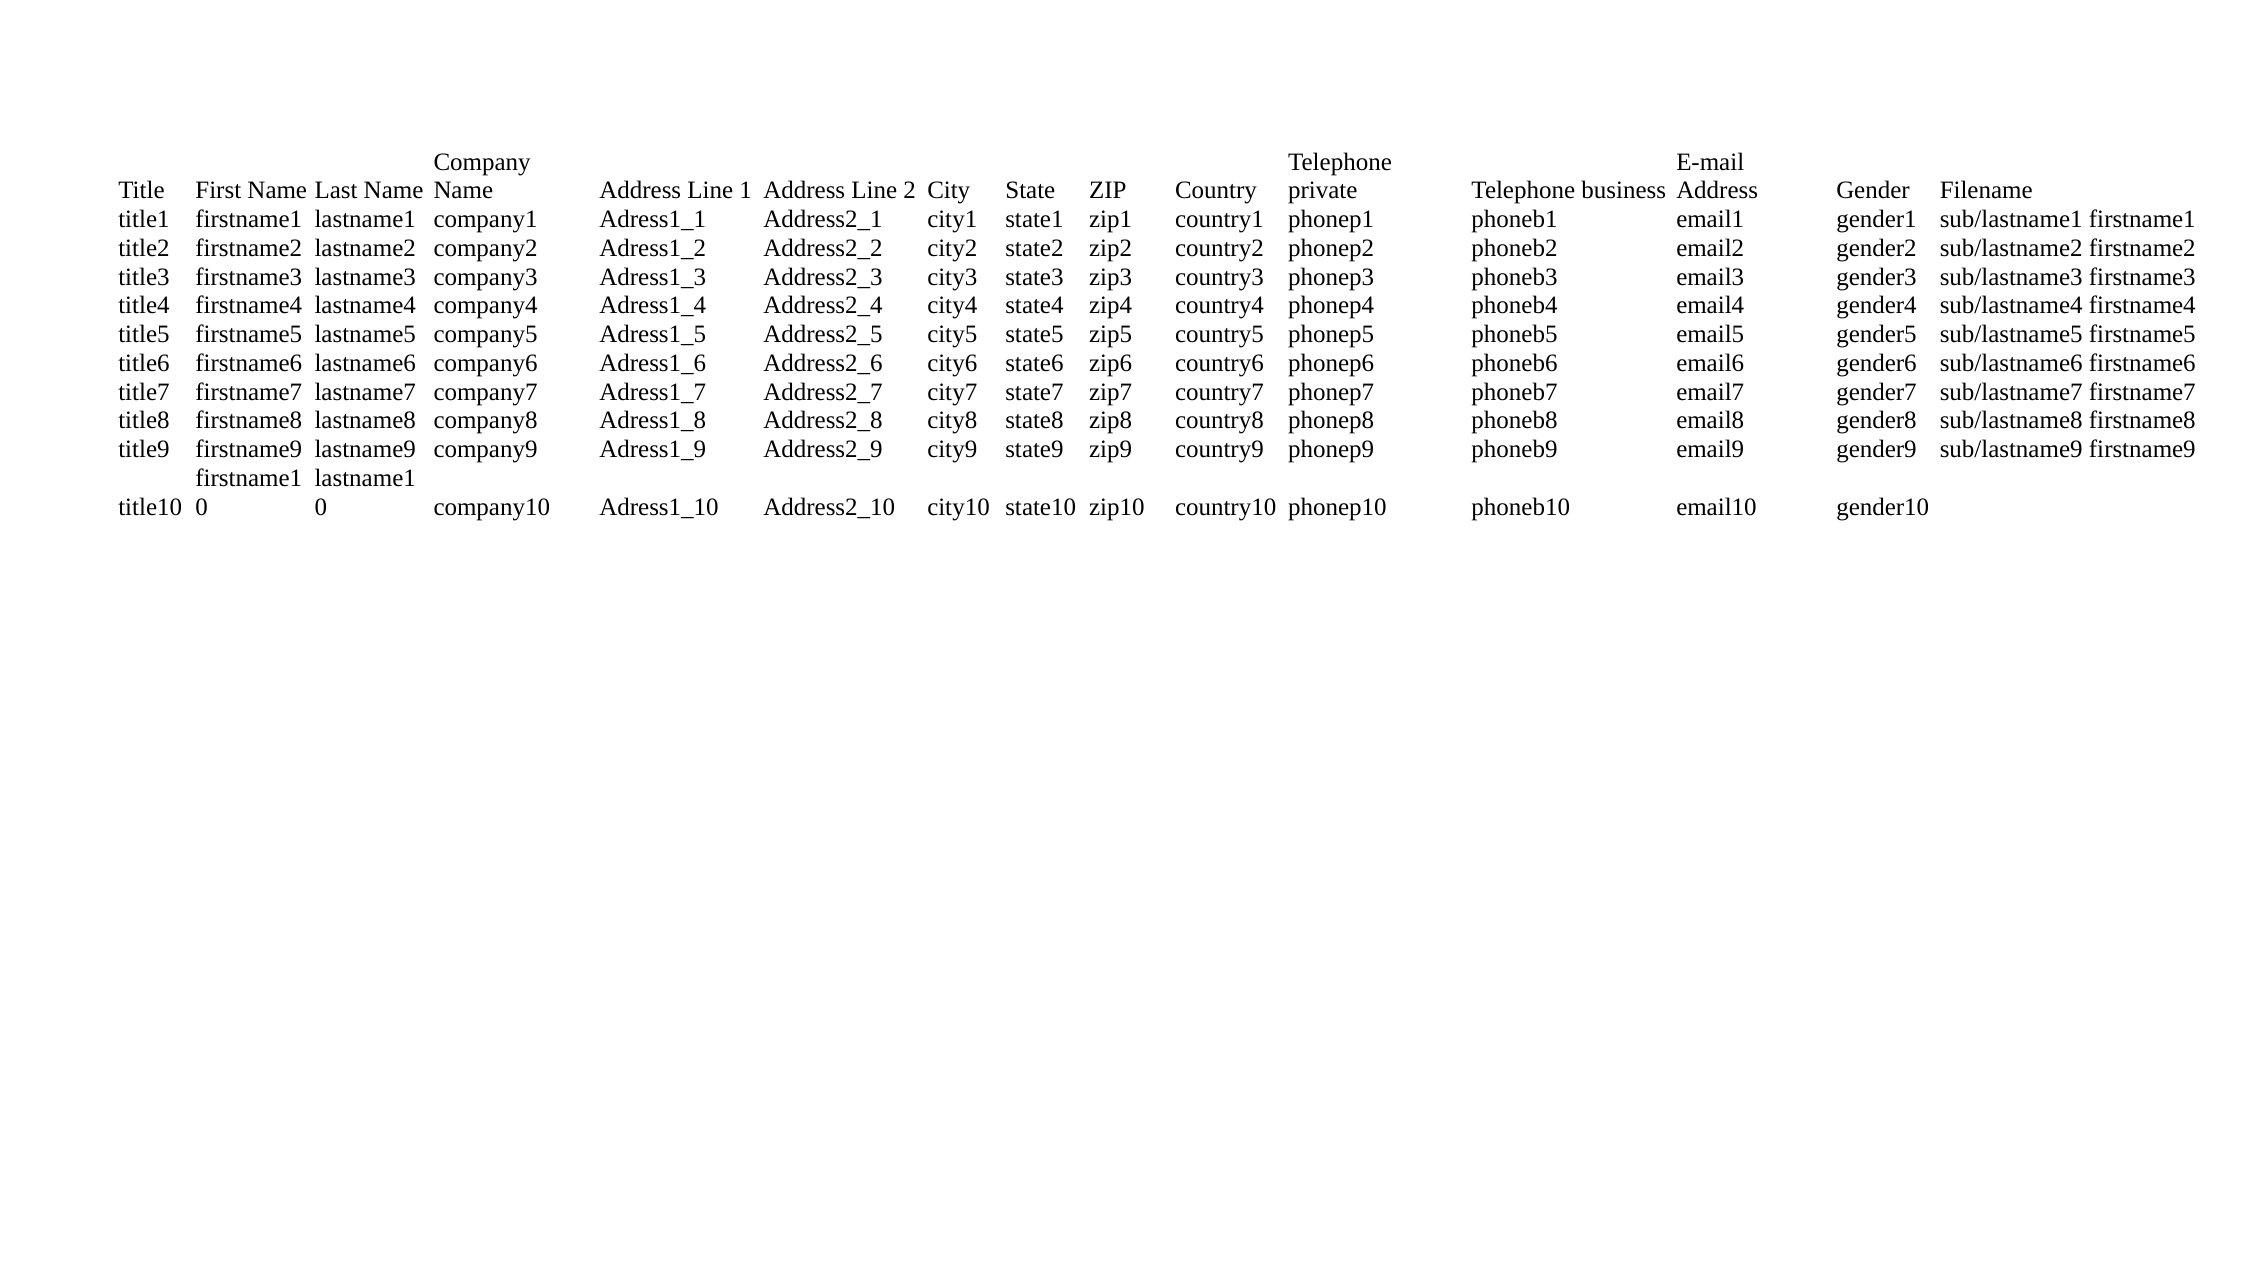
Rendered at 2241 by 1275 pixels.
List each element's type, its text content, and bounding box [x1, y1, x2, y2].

table_header City [924, 147, 1002, 204]
table_cell city2 [924, 233, 1002, 262]
table_cell country1 [1172, 204, 1285, 233]
table_cell email6 [1673, 348, 1833, 377]
table_cell gender9 [1833, 434, 1936, 463]
table_cell gender4 [1833, 291, 1936, 319]
table_header Telephone business [1468, 147, 1673, 204]
table_cell Address2_3 [760, 262, 924, 291]
table_cell firstname6 [192, 348, 311, 377]
table_cell phoneb4 [1468, 291, 1673, 319]
table_cell Adress1_7 [596, 377, 760, 406]
table_cell lastname9 [311, 434, 430, 463]
table_cell city3 [924, 262, 1002, 291]
table_header Title [115, 147, 192, 204]
table_cell phoneb10 [1468, 463, 1673, 521]
table_cell company6 [430, 348, 596, 377]
table_cell country3 [1172, 262, 1285, 291]
table_cell phonep10 [1285, 463, 1468, 521]
table_cell lastname2 [311, 233, 430, 262]
table_cell sub/lastname8 firstname8 [1936, 406, 2217, 434]
table_cell company2 [430, 233, 596, 262]
table_cell firstname9 [192, 434, 311, 463]
table_cell Adress1_4 [596, 291, 760, 319]
table_cell phoneb8 [1468, 406, 1673, 434]
table_cell Adress1_1 [596, 204, 760, 233]
table_cell sub/lastname5 firstname5 [1936, 319, 2217, 348]
table_header Address Line 1 [596, 147, 760, 204]
table_cell gender7 [1833, 377, 1936, 406]
table_cell firstname8 [192, 406, 311, 434]
table_cell Adress1_9 [596, 434, 760, 463]
table_cell title10 [115, 463, 192, 521]
table_cell phonep7 [1285, 377, 1468, 406]
table_cell phonep2 [1285, 233, 1468, 262]
table_cell company4 [430, 291, 596, 319]
table_cell email3 [1673, 262, 1833, 291]
table_cell phoneb2 [1468, 233, 1673, 262]
table_cell zip9 [1086, 434, 1172, 463]
table_cell phonep8 [1285, 406, 1468, 434]
table_header First Name [192, 147, 311, 204]
table_cell sub/lastname4 firstname4 [1936, 291, 2217, 319]
table_header ZIP [1086, 147, 1172, 204]
table_cell Adress1_2 [596, 233, 760, 262]
table_cell city7 [924, 377, 1002, 406]
table_cell title2 [115, 233, 192, 262]
table_cell Adress1_8 [596, 406, 760, 434]
table_cell email9 [1673, 434, 1833, 463]
table_cell sub/lastname1 firstname1 [1936, 204, 2217, 233]
table_cell city6 [924, 348, 1002, 377]
table_cell country2 [1172, 233, 1285, 262]
table_cell state7 [1002, 377, 1086, 406]
table_cell phonep3 [1285, 262, 1468, 291]
table_cell zip10 [1086, 463, 1172, 521]
table_cell Address2_1 [760, 204, 924, 233]
table_cell phoneb3 [1468, 262, 1673, 291]
table_cell firstname4 [192, 291, 311, 319]
table_cell phonep6 [1285, 348, 1468, 377]
table_cell lastname8 [311, 406, 430, 434]
table_cell lastname10 [311, 463, 430, 521]
table_cell Address2_4 [760, 291, 924, 319]
table_cell Address2_2 [760, 233, 924, 262]
table_cell zip2 [1086, 233, 1172, 262]
table_cell state6 [1002, 348, 1086, 377]
table_cell Adress1_3 [596, 262, 760, 291]
table_cell phoneb9 [1468, 434, 1673, 463]
table_header E-mail Address [1673, 147, 1833, 204]
table_cell zip6 [1086, 348, 1172, 377]
table_cell title1 [115, 204, 192, 233]
table_cell gender1 [1833, 204, 1936, 233]
table_cell city4 [924, 291, 1002, 319]
table_cell country10 [1172, 463, 1285, 521]
table_cell zip1 [1086, 204, 1172, 233]
table_cell lastname7 [311, 377, 430, 406]
table_cell lastname6 [311, 348, 430, 377]
table_cell company1 [430, 204, 596, 233]
table_cell company8 [430, 406, 596, 434]
table_cell country8 [1172, 406, 1285, 434]
table_cell title4 [115, 291, 192, 319]
table_cell company9 [430, 434, 596, 463]
table_cell state10 [1002, 463, 1086, 521]
table_cell gender10 [1833, 463, 2217, 521]
table_cell state2 [1002, 233, 1086, 262]
table_cell title9 [115, 434, 192, 463]
table_header Company Name [430, 147, 596, 204]
table_cell email8 [1673, 406, 1833, 434]
table_cell country9 [1172, 434, 1285, 463]
table_cell company5 [430, 319, 596, 348]
table_cell gender5 [1833, 319, 1936, 348]
table_cell email7 [1673, 377, 1833, 406]
table_cell gender6 [1833, 348, 1936, 377]
table_header Telephone private [1285, 147, 1468, 204]
table_cell country4 [1172, 291, 1285, 319]
table_cell lastname4 [311, 291, 430, 319]
table_cell Address2_6 [760, 348, 924, 377]
table_cell title6 [115, 348, 192, 377]
table_cell email1 [1673, 204, 1833, 233]
table_cell state8 [1002, 406, 1086, 434]
table_cell title5 [115, 319, 192, 348]
table_cell company3 [430, 262, 596, 291]
table_cell phonep5 [1285, 319, 1468, 348]
table_cell zip4 [1086, 291, 1172, 319]
table_cell city1 [924, 204, 1002, 233]
table_cell sub/lastname7 firstname7 [1936, 377, 2217, 406]
table_cell Address2_8 [760, 406, 924, 434]
table_cell Adress1_6 [596, 348, 760, 377]
table_header State [1002, 147, 1086, 204]
table_cell country6 [1172, 348, 1285, 377]
table_cell country5 [1172, 319, 1285, 348]
table_cell zip7 [1086, 377, 1172, 406]
table_header Address Line 2 [760, 147, 924, 204]
table_cell city8 [924, 406, 1002, 434]
table_cell Address2_7 [760, 377, 924, 406]
table_cell title7 [115, 377, 192, 406]
table_cell state1 [1002, 204, 1086, 233]
table_cell Adress1_10 [596, 463, 760, 521]
table_header Last Name [311, 147, 430, 204]
table_cell title8 [115, 406, 192, 434]
table_cell phonep9 [1285, 434, 1468, 463]
table_cell state5 [1002, 319, 1086, 348]
table_cell zip8 [1086, 406, 1172, 434]
table_cell email10 [1673, 463, 1833, 521]
table_cell state9 [1002, 434, 1086, 463]
table_cell city5 [924, 319, 1002, 348]
table_cell phoneb1 [1468, 204, 1673, 233]
table_cell Address2_9 [760, 434, 924, 463]
table_cell sub/lastname2 firstname2 [1936, 233, 2217, 262]
table_cell gender8 [1833, 406, 1936, 434]
table_cell Adress1_5 [596, 319, 760, 348]
table_cell city9 [924, 434, 1002, 463]
table_header Gender [1833, 147, 1936, 204]
table_cell phoneb5 [1468, 319, 1673, 348]
table_cell email4 [1673, 291, 1833, 319]
table_cell firstname5 [192, 319, 311, 348]
table_cell firstname3 [192, 262, 311, 291]
table_header Filename [1936, 147, 2217, 204]
table_cell gender3 [1833, 262, 1936, 291]
table_cell title3 [115, 262, 192, 291]
table_cell email2 [1673, 233, 1833, 262]
table_cell firstname10 [192, 463, 311, 521]
table_cell Address2_10 [760, 463, 924, 521]
table_cell Address2_5 [760, 319, 924, 348]
table_cell sub/lastname9 firstname9 [1936, 434, 2217, 463]
table_cell state3 [1002, 262, 1086, 291]
table_cell company10 [430, 463, 596, 521]
table_cell email5 [1673, 319, 1833, 348]
table_cell company7 [430, 377, 596, 406]
table_cell sub/lastname3 firstname3 [1936, 262, 2217, 291]
table_cell city10 [924, 463, 1002, 521]
table_cell gender2 [1833, 233, 1936, 262]
table_cell country7 [1172, 377, 1285, 406]
table_cell firstname1 [192, 204, 311, 233]
table_cell phoneb6 [1468, 348, 1673, 377]
table_cell phoneb7 [1468, 377, 1673, 406]
table_cell zip3 [1086, 262, 1172, 291]
table_cell zip5 [1086, 319, 1172, 348]
table_cell phonep1 [1285, 204, 1468, 233]
table_cell lastname1 [311, 204, 430, 233]
table_cell sub/lastname6 firstname6 [1936, 348, 2217, 377]
table_cell firstname7 [192, 377, 311, 406]
table_cell state4 [1002, 291, 1086, 319]
table_cell lastname3 [311, 262, 430, 291]
table_cell lastname5 [311, 319, 430, 348]
table_header Country [1172, 147, 1285, 204]
table_cell phonep4 [1285, 291, 1468, 319]
table_cell firstname2 [192, 233, 311, 262]
